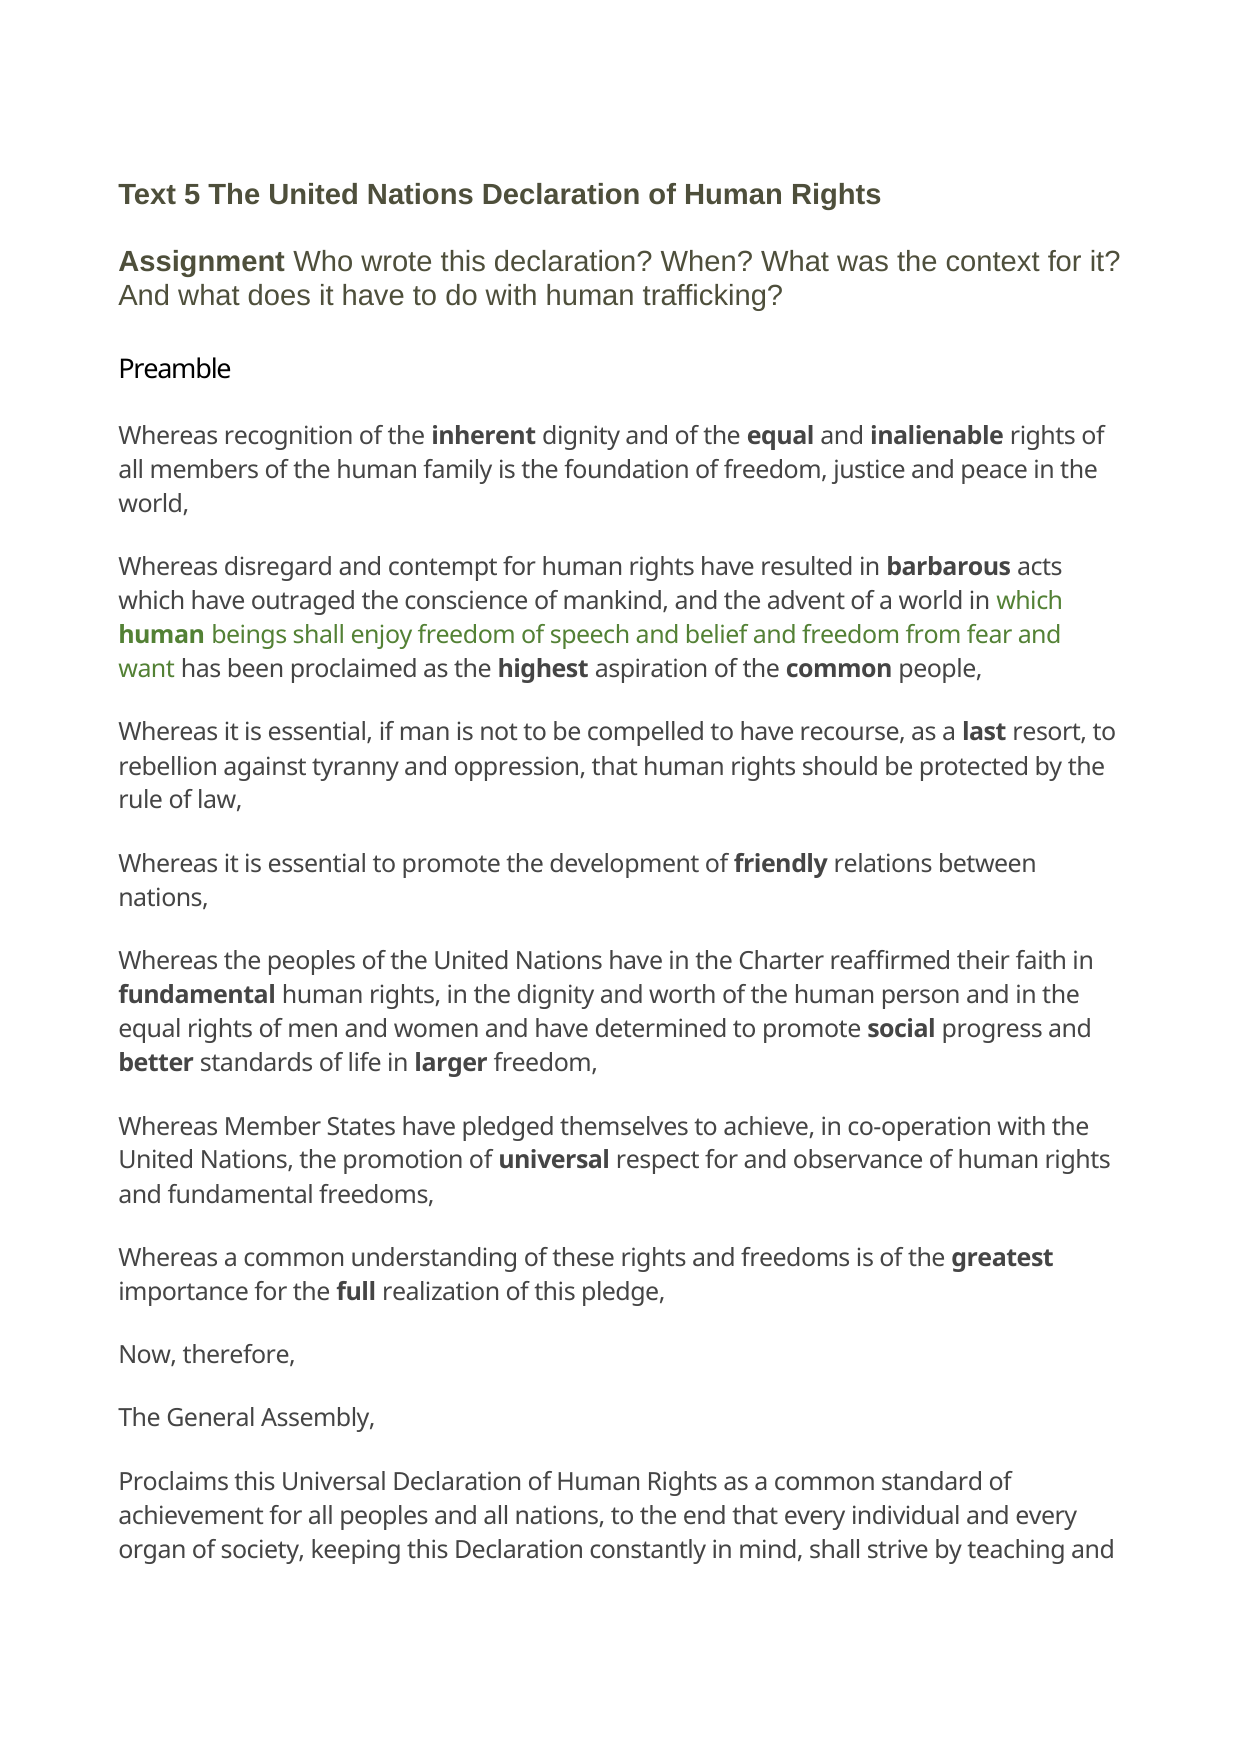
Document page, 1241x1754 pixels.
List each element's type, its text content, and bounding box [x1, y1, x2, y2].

text Now, therefore, [118, 1337, 1122, 1371]
text Whereas the peoples of the United Nations have in the Charter reaffirmed their faith in fundamental human rights, in the dignity and worth of the human person and in the equal rights of men and women and have determined to promote social progress and better standards of life in larger freedom, [118, 943, 1122, 1079]
text Whereas a common understanding of these rights and freedoms is of the greatest importance for the full realization of this pledge, [118, 1239, 1122, 1308]
subtitle Text 5 The United Nations Declaration of Human Rights [118, 177, 1122, 211]
text Whereas recognition of the inherent dignity and of the equal and inalienable rights of all members of the human family is the foundation of freedom, justice and peace in the world, [118, 417, 1122, 519]
text Whereas it is essential, if man is not to be compelled to have recourse, as a last resort, to rebellion against tyranny and oppression, that human rights should be protected by the rule of law, [118, 714, 1122, 816]
text Proclaims this Universal Declaration of Human Rights as a common standard of achievement for all peoples and all nations, to the end that every individual and every organ of society, keeping this Declaration constantly in mind, shall strive by teaching and [118, 1463, 1122, 1565]
text The General Assembly, [118, 1400, 1122, 1434]
text Whereas disregard and contempt for human rights have resulted in barbarous acts which have outraged the conscience of mankind, and the advent of a world in which human beings shall enjoy freedom of speech and belief and freedom from fear and want has been proclaimed as the highest aspiration of the common people, [118, 549, 1122, 685]
text Whereas it is essential to promote the development of friendly relations between nations, [118, 845, 1122, 913]
text Whereas Member States have pledged themselves to achieve, in co-operation with the United Nations, the promotion of universal respect for and observance of human rights and fundamental freedoms, [118, 1108, 1122, 1210]
subtitle Assignment Who wrote this declaration? When? What was the context for it? And what does it have to do with human trafficking? [118, 244, 1122, 311]
subtitle Preamble [118, 349, 1122, 386]
